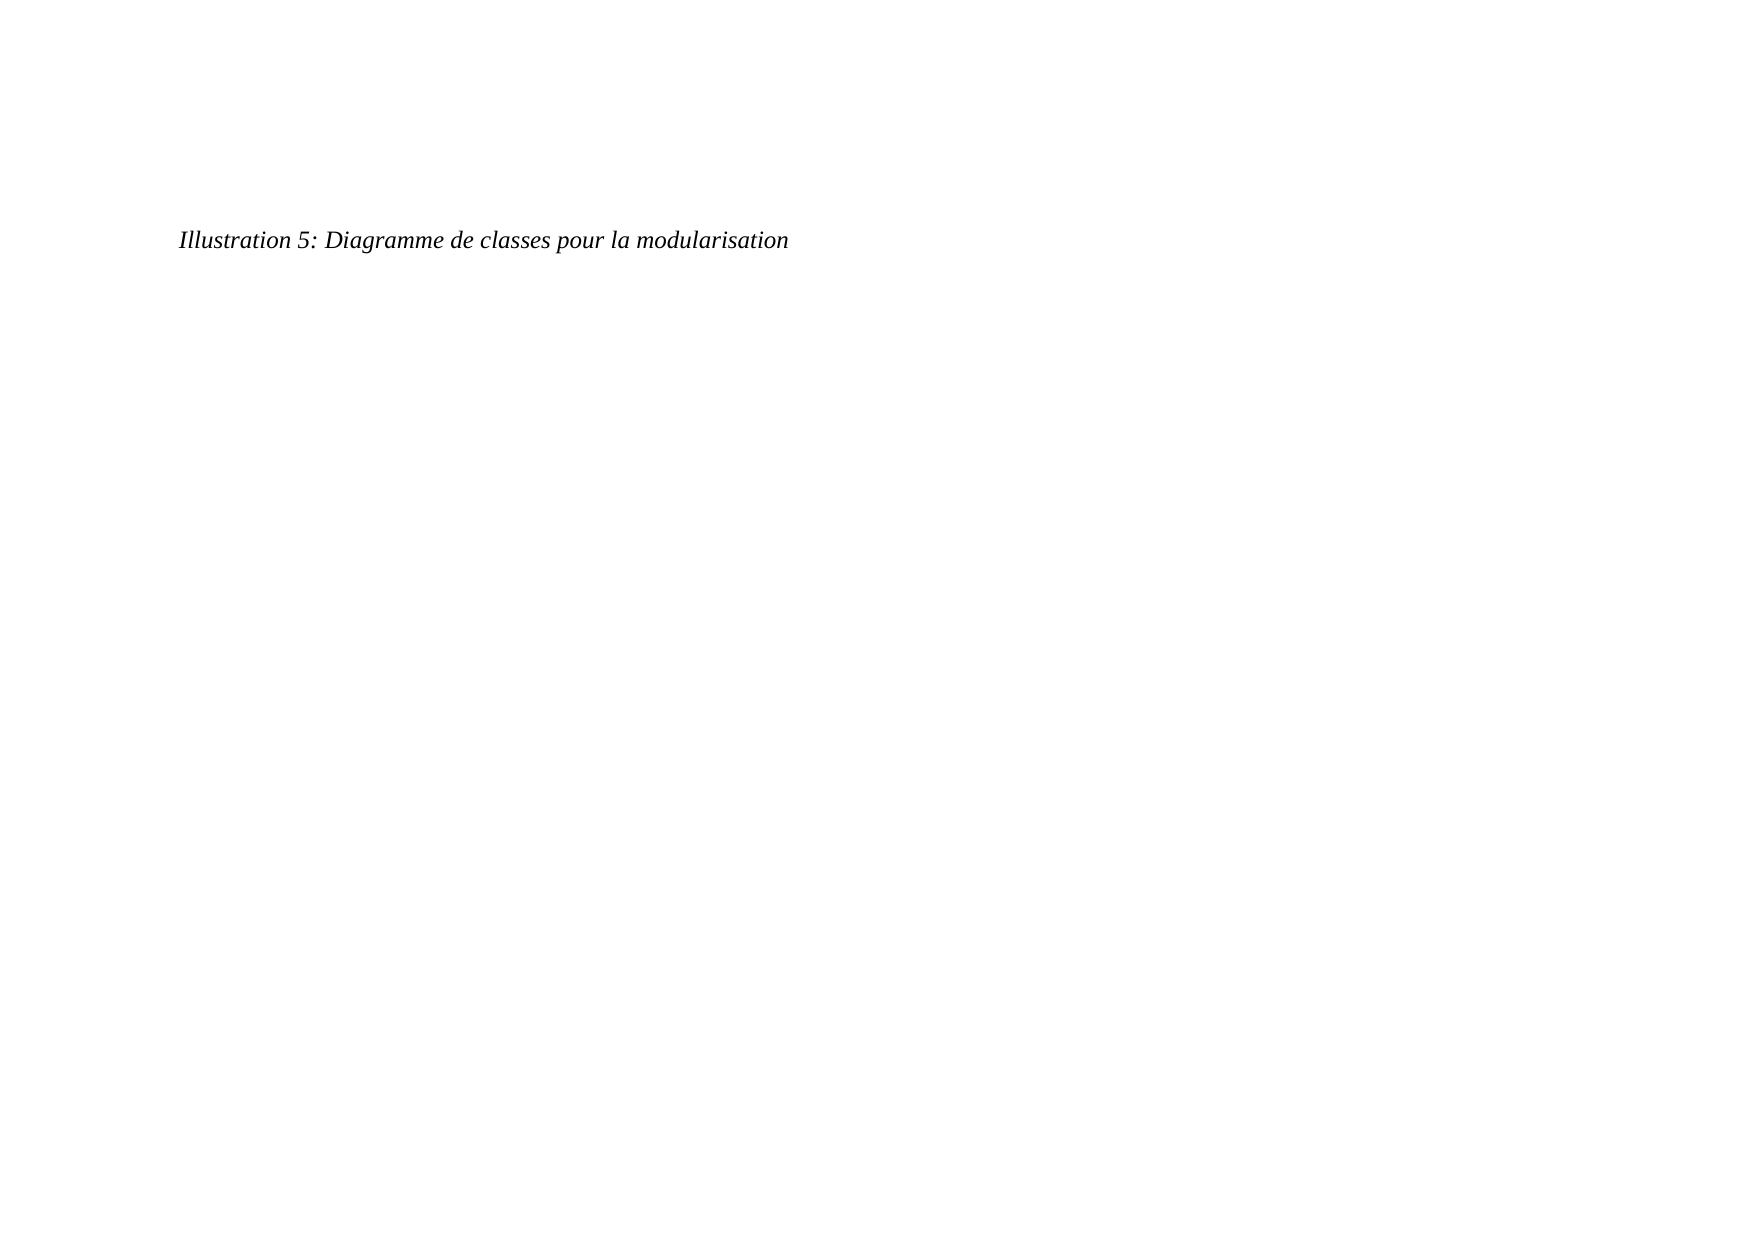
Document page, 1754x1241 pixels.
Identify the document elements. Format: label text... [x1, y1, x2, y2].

text Illustration 5: Diagramme de classes pour la modularisation [179, 226, 1575, 254]
